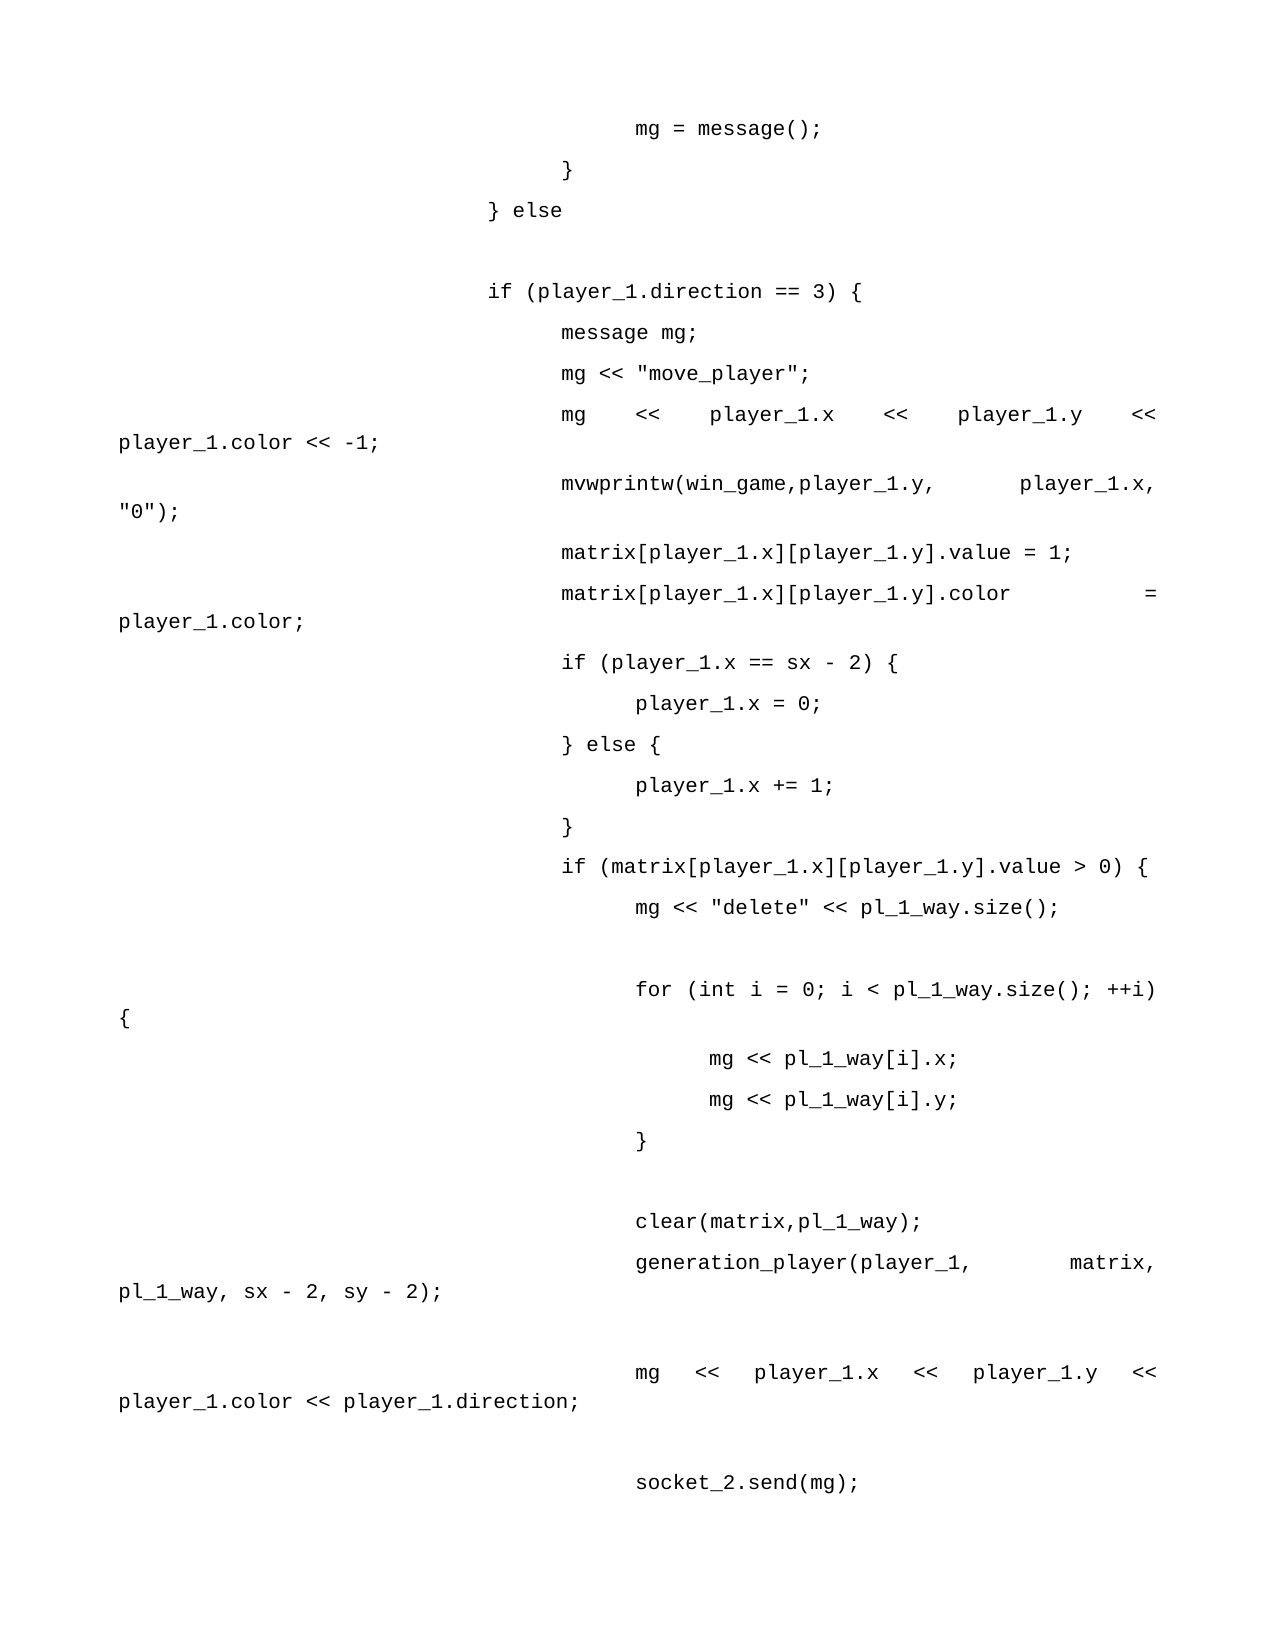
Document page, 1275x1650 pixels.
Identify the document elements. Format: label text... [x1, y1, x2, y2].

text } else [118, 200, 1157, 223]
text mg = message(); [118, 118, 1157, 142]
text mg << "delete" << pl_1_way.size(); [118, 897, 1157, 921]
text matrix[player_1.x][player_1.y].color = player_1.color; [118, 583, 1157, 635]
text message mg; [118, 322, 1157, 346]
text socket_2.send(mg); [118, 1472, 1157, 1496]
text generation_player(player_1, matrix, pl_1_way, sx - 2, sy - 2); [118, 1252, 1157, 1304]
text if (matrix[player_1.x][player_1.y].value > 0) { [118, 856, 1157, 880]
text } else { [118, 734, 1157, 758]
text player_1.x = 0; [118, 693, 1157, 717]
text matrix[player_1.x][player_1.y].value = 1; [118, 542, 1157, 566]
text mg << pl_1_way[i].x; [118, 1048, 1157, 1072]
text } [118, 1130, 1157, 1153]
text if (player_1.direction == 3) { [118, 281, 1157, 305]
text clear(matrix,pl_1_way); [118, 1211, 1157, 1235]
text } [118, 159, 1157, 183]
text mg << player_1.x << player_1.y << player_1.color << player_1.direction; [118, 1362, 1157, 1414]
text mg << pl_1_way[i].y; [118, 1089, 1157, 1113]
text mg << player_1.x << player_1.y << player_1.color << -1; [118, 404, 1157, 456]
text } [118, 816, 1157, 839]
text player_1.x += 1; [118, 775, 1157, 798]
text if (player_1.x == sx - 2) { [118, 652, 1157, 676]
text for (int i = 0; i < pl_1_way.size(); ++i) { [118, 979, 1157, 1031]
text mvwprintw(win_game,player_1.y, player_1.x, "0"); [118, 473, 1157, 525]
text mg << "move_player"; [118, 363, 1157, 387]
